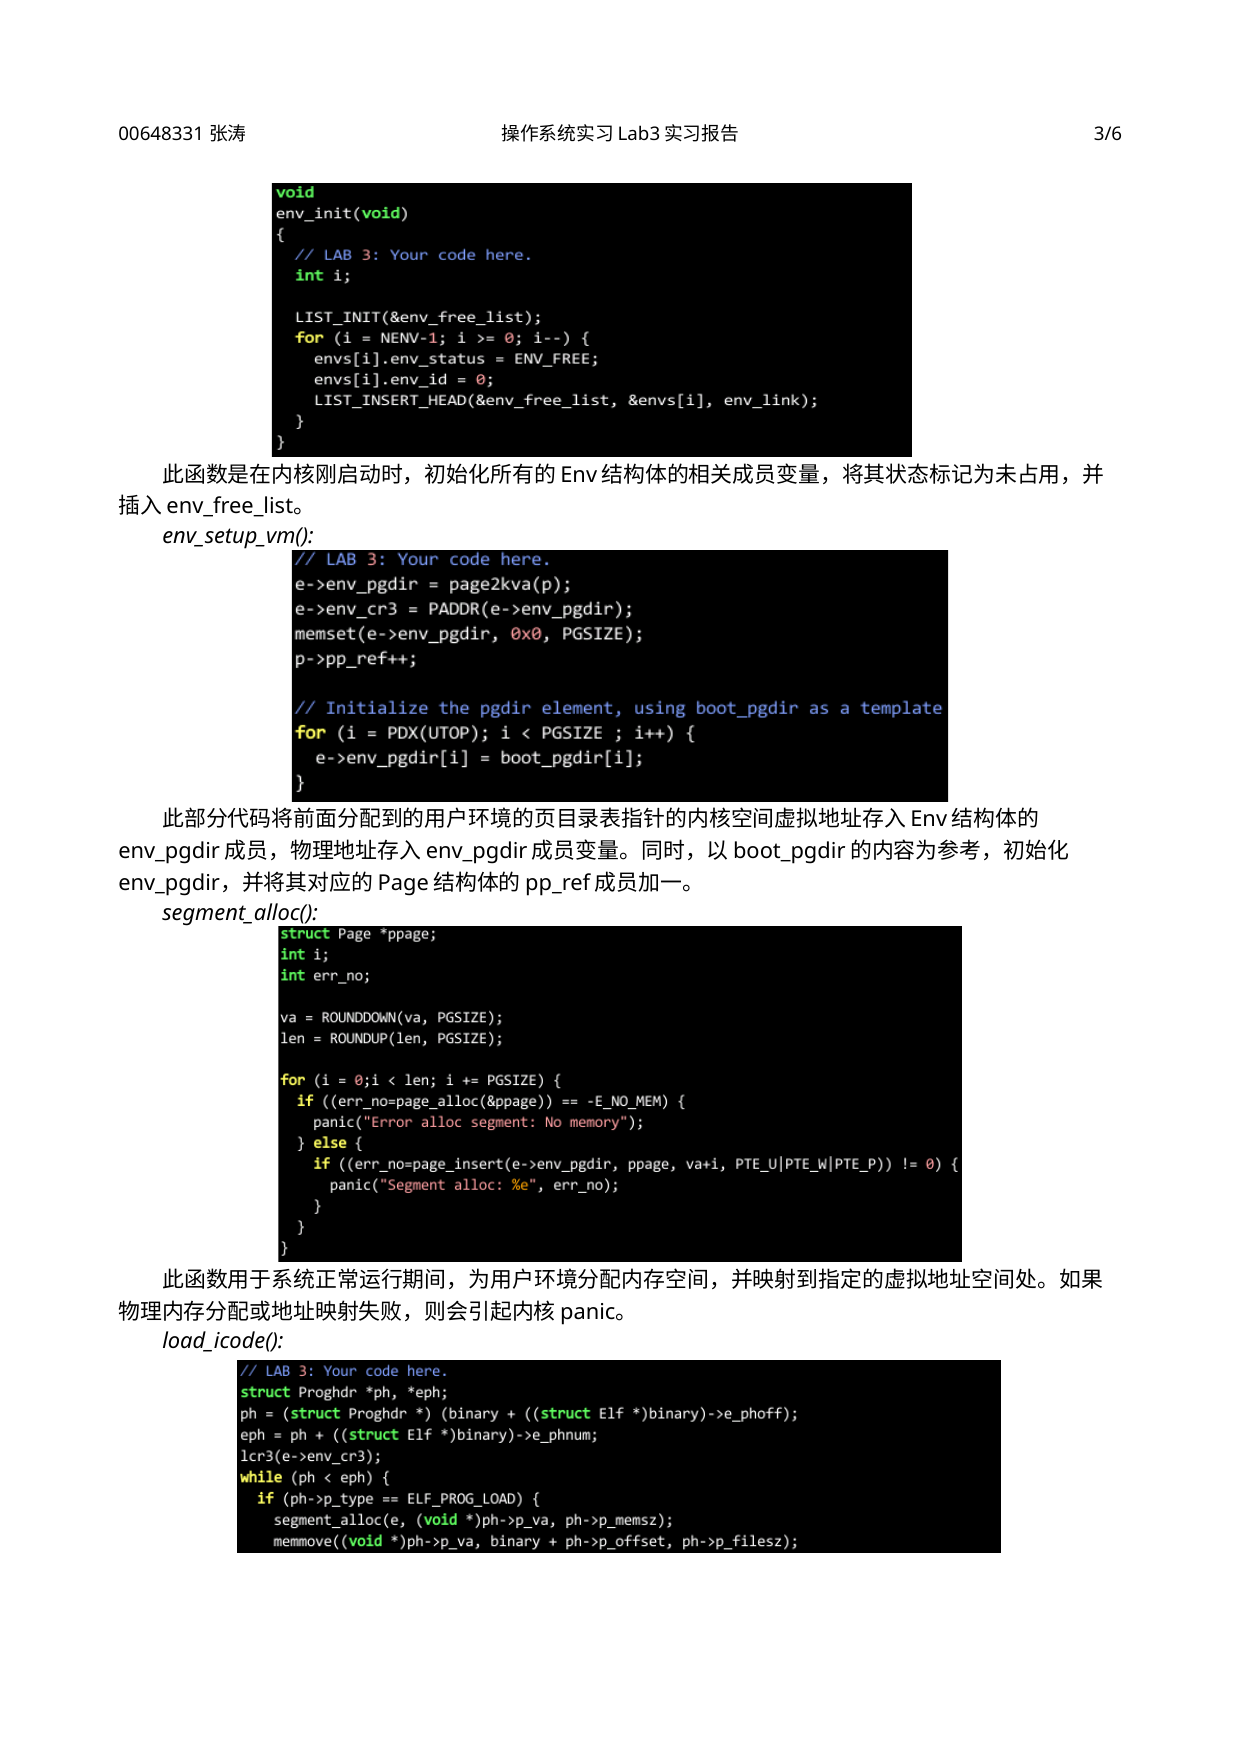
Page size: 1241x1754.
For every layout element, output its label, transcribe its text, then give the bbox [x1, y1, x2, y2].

text load_icode(): [118, 1325, 1122, 1355]
picture [278, 926, 962, 1262]
text 此函数用于系统正常运行期间，为用户环境分配内存空间，并映射到指定的虚拟地址空间处。如果物理内存分配或地址映射失败，则会引起内核panic。 [118, 926, 1122, 1325]
picture [271, 183, 912, 457]
text 此函数是在内核刚启动时，初始化所有的Env结构体的相关成员变量，将其状态标记为未占用，并插入env_free_list。 [118, 175, 1122, 520]
picture [291, 550, 949, 802]
text env_setup_vm(): [118, 520, 1122, 550]
text segment_alloc(): [118, 897, 1122, 926]
text 此部分代码将前面分配到的用户环境的页目录表指针的内核空间虚拟地址存入Env结构体的env_pgdir成员，物理地址存入env_pgdir成员变量。同时，以boot_pgdir的内容为参考，初始化env_pgdir，并将其对应的Page结构体的pp_ref成员加一。 [118, 550, 1122, 897]
picture [237, 1360, 1001, 1553]
